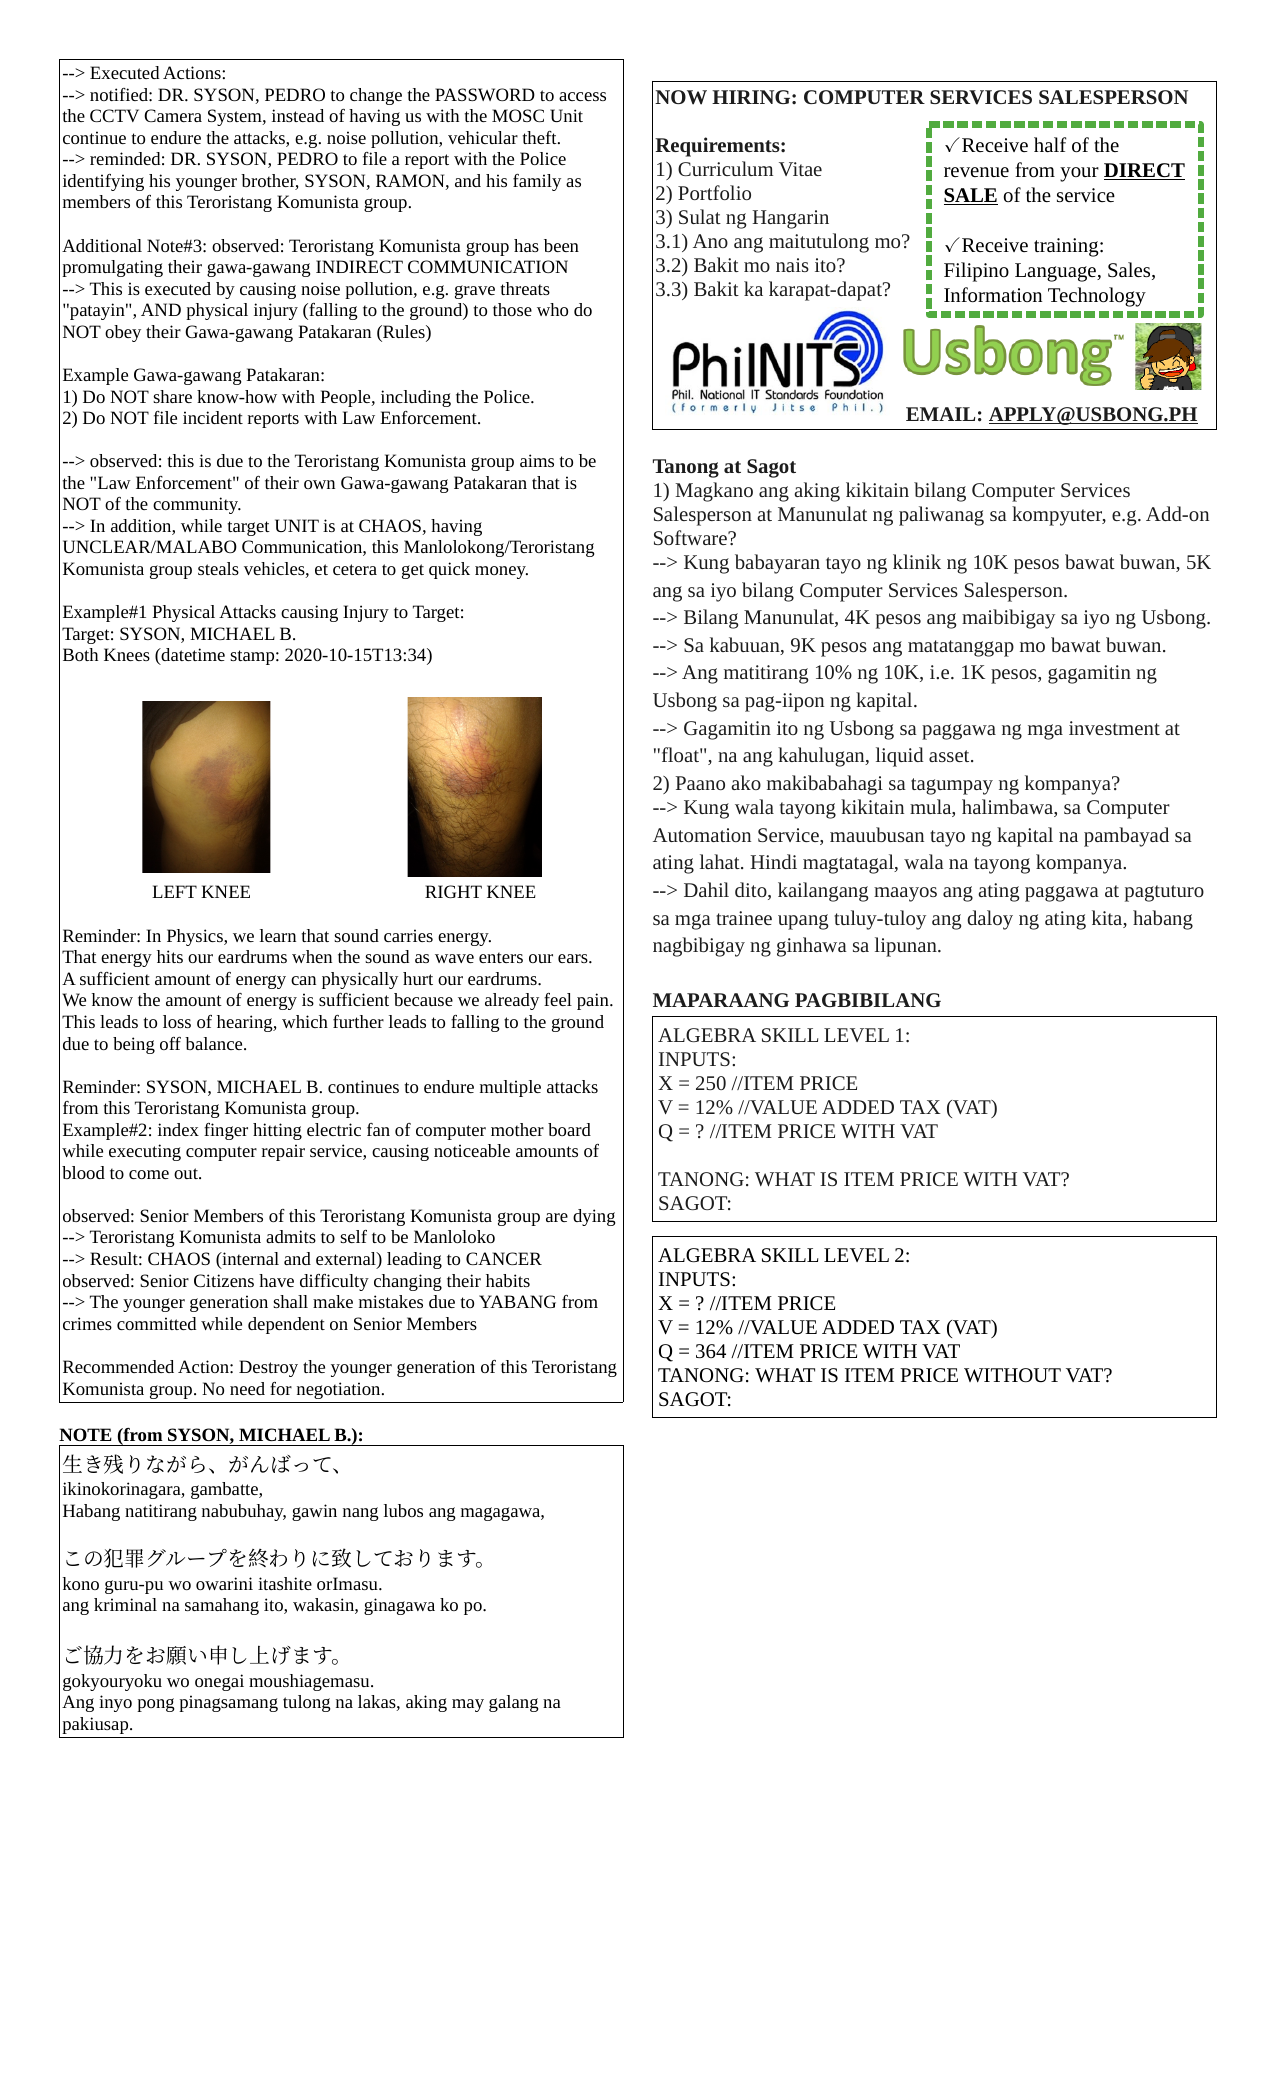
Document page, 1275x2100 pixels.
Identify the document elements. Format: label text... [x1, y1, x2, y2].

subtitle Tanong at Sagot [652, 454, 1216, 478]
picture [665, 307, 890, 416]
subtitle 2) Paano ako makibabahagi sa tagumpay ng kompanya? [652, 771, 1216, 795]
text NOTE (from SYSON, MICHAEL B.): [59, 1423, 623, 1445]
table_header RIGHT KNEE [341, 688, 620, 903]
table_header ALGEBRA SKILL LEVEL 2: INPUTS: X = ? //ITEM PRICE V = 12% //VALUE ADDED TAX (VAT) Q = 364 //ITEM PRICE WITH VAT TANONG: WHAT IS ITEM PRICE WITHOUT VAT? SAGOT: [653, 1237, 1216, 1417]
picture [1135, 323, 1202, 390]
table_header NOW HIRING: COMPUTER SERVICES SALESPERSON Requirements: 1) Curriculum Vitae 2) Portfolio 3) Sulat ng Hangarin 3.1) Ano ang maitutulong mo? 3.2) Bakit mo nais ito? 3.3) Bakit ka karapat-dapat? EMAIL: APPLY@USBONG.PH [653, 82, 1216, 429]
picture [903, 325, 1124, 386]
table_header ALGEBRA SKILL LEVEL 1: INPUTS: X = 250 //ITEM PRICE V = 12% //VALUE ADDED TAX (VAT) Q = ? //ITEM PRICE WITH VAT TANONG: WHAT IS ITEM PRICE WITH VAT? SAGOT: [653, 1017, 1216, 1221]
text --> Kung babayaran tayo ng klinik ng 10K pesos bawat buwan, 5K ang sa iyo bilang Computer Services Salesperson. --> Bilang Manunulat, 4K pesos ang maibibigay sa iyo ng Usbong. --> Sa kabuuan, 9K pesos ang matatanggap mo bawat buwan. --> Ang matitirang 10% ng 10K, i.e. 1K pesos, gagamitin ng Usbong sa pag-iipon ng kapital. --> Gagamitin ito ng Usbong sa paggawa ng mga investment at "float", na ang kahulugan, liquid asset. [652, 550, 1216, 767]
picture [142, 701, 271, 873]
subtitle 1) Magkano ang aking kikitain bilang Computer Services Salesperson at Manunulat ng paliwanag sa kompyuter, e.g. Add-on Software? [652, 478, 1216, 550]
text MAPARAANG PAGBIBILANG [652, 988, 1216, 1012]
text --> Kung wala tayong kikitain mula, halimbawa, sa Computer Automation Service, mauubusan tayo ng kapital na pambayad sa ating lahat. Hindi magtatagal, wala na tayong kompanya. --> Dahil dito, kailangang maayos ang ating paggawa at pagtuturo sa mga trainee upang tuluy-tuloy ang daloy ng ating kita, habang nagbibigay ng ginhawa sa lipunan. [652, 795, 1216, 957]
table_header --> Executed Actions: --> notified: DR. SYSON, PEDRO to change the PASSWORD to access the CCTV Camera System, instead of having us with the MOSC Unit continue to endure the attacks, e.g. noise pollution, vehicular theft. --> reminded: DR. SYSON, PEDRO to file a report with the Police identifying his younger brother, SYSON, RAMON, and his family as members of this Teroristang Komunista group. Additional Note#3: observed: Teroristang Komunista group has been promulgating their gawa-gawang INDIRECT COMMUNICATION --> This is executed by causing noise pollution, e.g. grave threats "patayin", AND physical injury (falling to the ground) to those who do NOT obey their Gawa-gawang Patakaran (Rules) Example Gawa-gawang Patakaran: 1) Do NOT share know-how with People, including the Police. 2) Do NOT file incident reports with Law Enforcement. --> observed: this is due to the Teroristang Komunista group aims to be the "Law Enforcement" of their own Gawa-gawang Patakaran that is NOT of the community. --> In addition, while target UNIT is at CHAOS, having UNCLEAR/MALABO Communication, this Manlolokong/Teroristang Komunista group steals vehicles, et cetera to get quick money. Example#1 Physical Attacks causing Injury to Target: Target: SYSON, MICHAEL B. Both Knees (datetime stamp: 2020-10-15T13:34) Reminder: In Physics, we learn that sound carries energy. That energy hits our eardrums when the sound as wave enters our ears. A sufficient amount of energy can physically hurt our eardrums. We know the amount of energy is sufficient because we already feel pain. This leads to loss of hearing, which further leads to falling to the ground due to being off balance. Reminder: SYSON, MICHAEL B. continues to endure multiple attacks from this Teroristang Komunista group. Example#2: index finger hitting electric fan of computer mother board while executing computer repair service, causing noticeable amounts of blood to come out. observed: Senior Members of this Teroristang Komunista group are dying --> Teroristang Komunista admits to self to be Manloloko --> Result: CHAOS (internal and external) leading to CANCER observed: Senior Citizens have difficulty changing their habits --> The younger generation shall make mistakes due to YABANG from crimes committed while dependent on Senior Members Recommended Action: Destroy the younger generation of this Teroristang Komunista group. No need for negotiation. [60, 60, 623, 1402]
table_header LEFT KNEE [62, 688, 341, 903]
picture [407, 697, 542, 877]
table_header 生き残りながら、がんばって、 ikinokorinagara, gambatte, Habang natitirang nabubuhay, gawin nang lubos ang magagawa, この犯罪グループを終わりに致しております。 kono guru-pu wo owarini itashite orImasu. ang kriminal na samahang ito, wakasin, ginagawa ko po. ご協力をお願い申し上げます。 gokyouryoku wo onegai moushiagemasu. Ang inyo pong pinagsamang tulong na lakas, aking may galang na pakiusap. [60, 1446, 623, 1737]
